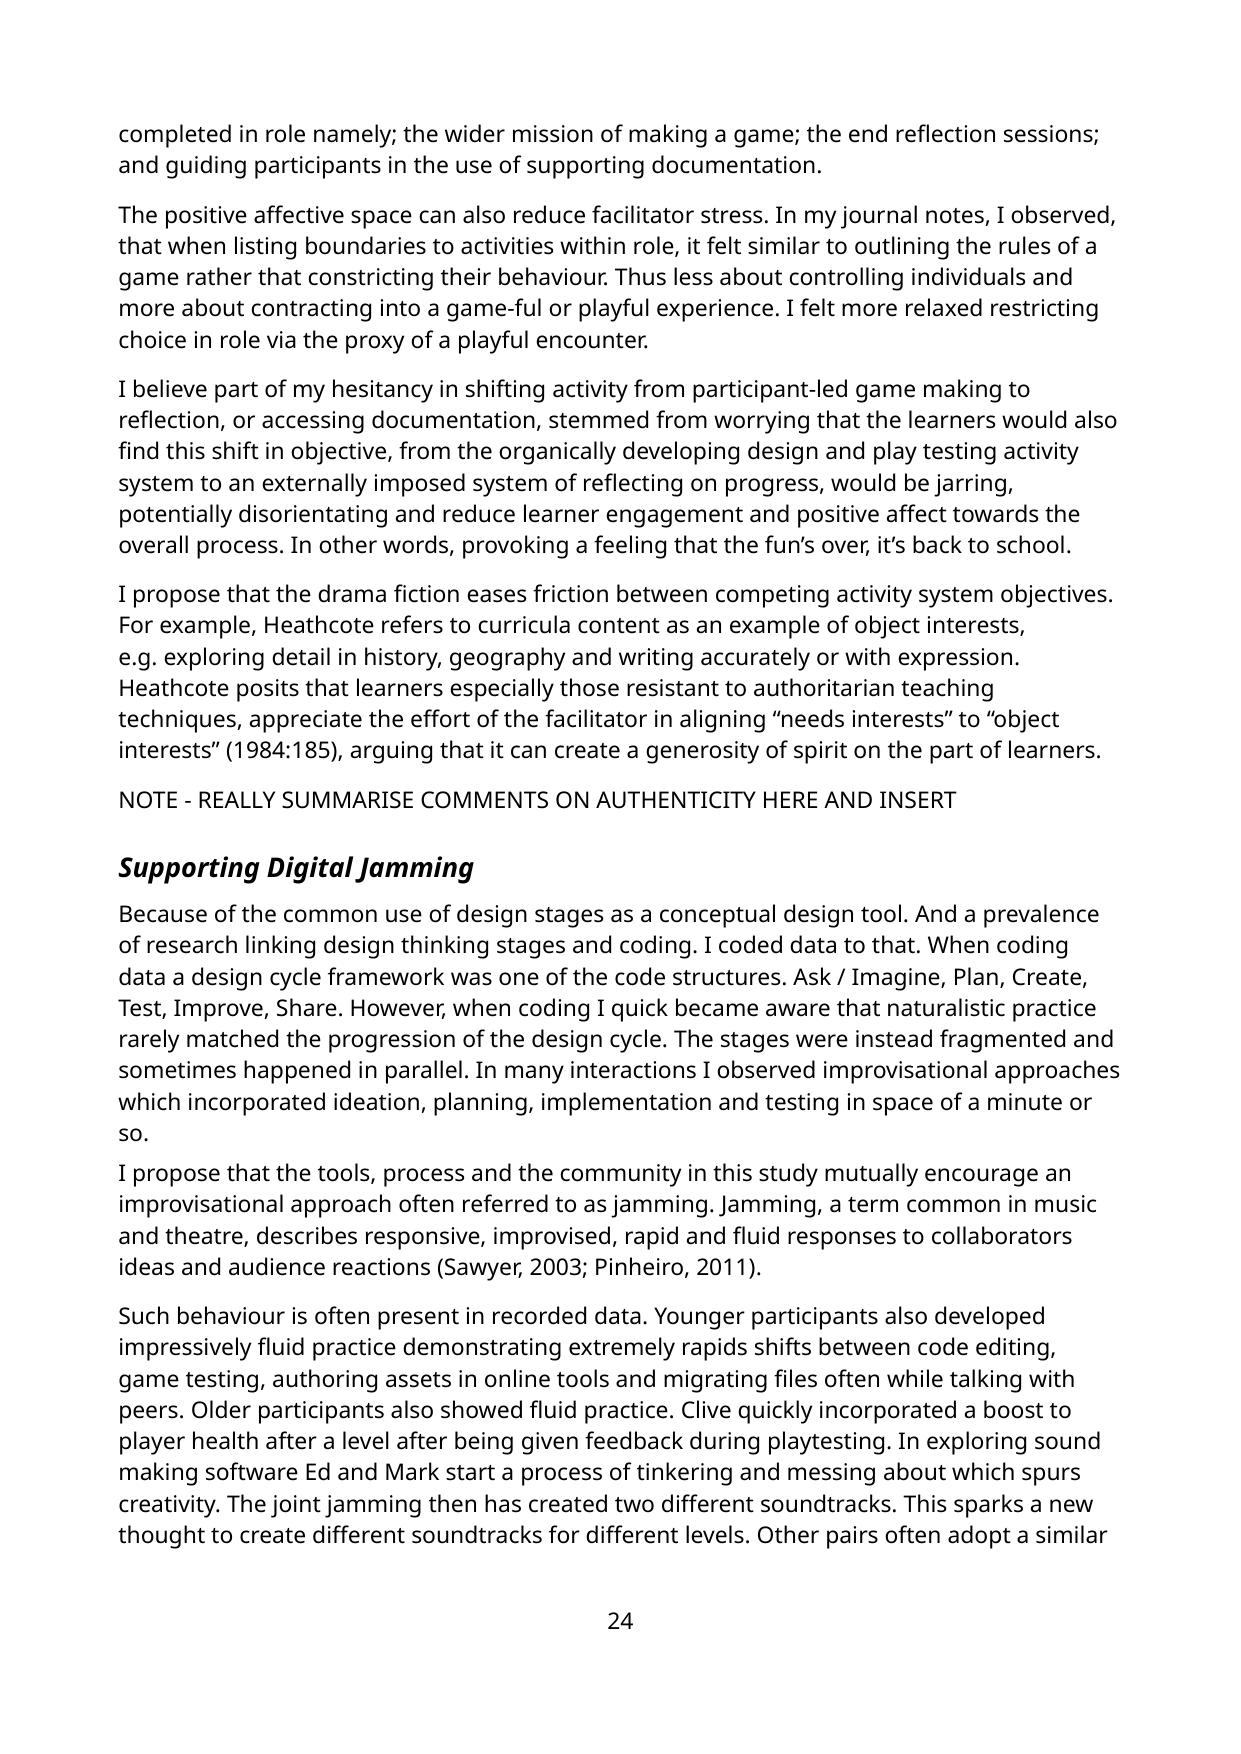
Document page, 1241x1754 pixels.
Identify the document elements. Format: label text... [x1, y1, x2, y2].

text The positive affective space can also reduce facilitator stress. In my journal notes, I observed, that when listing boundaries to activities within role, it felt similar to outlining the rules of a game rather that constricting their behaviour. Thus less about controlling individuals and more about contracting into a game-ful or playful experience. I felt more relaxed restricting choice in role via the proxy of a playful encounter. [118, 198, 1122, 355]
text I propose that the drama fiction eases friction between competing activity system objectives. For example, Heathcote refers to curricula content as an example of object interests, e.g. exploring detail in history, geography and writing accurately or with expression. Heathcote posits that learners especially those resistant to authoritarian teaching techniques, appreciate the effort of the facilitator in aligning “needs interests” to “object interests” (1984:185), arguing that it can create a generosity of spirit on the part of learners. [118, 578, 1122, 766]
text I propose that the tools, process and the community in this study mutually encourage an improvisational approach often referred to as jamming. Jamming, a term common in music and theatre, describes responsive, improvised, rapid and fluid responses to collaborators ideas and audience reactions (Sawyer, 2003; Pinheiro, 2011). [118, 1157, 1122, 1282]
text I believe part of my hesitancy in shifting activity from participant-led game making to reflection, or accessing documentation, stemmed from worrying that the learners would also find this shift in objective, from the organically developing design and play testing activity system to an externally imposed system of reflecting on progress, would be jarring, potentially disorientating and reduce learner engagement and positive affect towards the overall process. In other words, provoking a feeling that the fun’s over, it’s back to school. [118, 373, 1122, 560]
text completed in role namely; the wider mission of making a game; the end reflection sessions; and guiding participants in the use of supporting documentation. [118, 118, 1122, 181]
subtitle Supporting Digital Jamming [118, 849, 1122, 886]
text NOTE - REALLY SUMMARISE COMMENTS ON AUTHENTICITY HERE AND INSERT [118, 783, 1122, 815]
text Such behaviour is often present in recorded data. Younger participants also developed impressively fluid practice demonstrating extremely rapids shifts between code editing, game testing, authoring assets in online tools and migrating files often while talking with peers. Older participants also showed fluid practice. Clive quickly incorporated a boost to player health after a level after being given feedback during playtesting. In exploring sound making software Ed and Mark start a process of tinkering and messing about which spurs creativity. The joint jamming then has created two different soundtracks. This sparks a new thought to create different soundtracks for different levels. Other pairs often adopt a similar [118, 1300, 1122, 1550]
text Because of the common use of design stages as a conceptual design tool. And a prevalence of research linking design thinking stages and coding. I coded data to that. When coding data a design cycle framework was one of the code structures. Ask / Imagine, Plan, Create, Test, Improve, Share. However, when coding I quick became aware that naturalistic practice rarely matched the progression of the design cycle. The stages were instead fragmented and sometimes happened in parallel. In many interactions I observed improvisational approaches which incorporated ideation, planning, implementation and testing in space of a minute or so. [118, 898, 1122, 1148]
